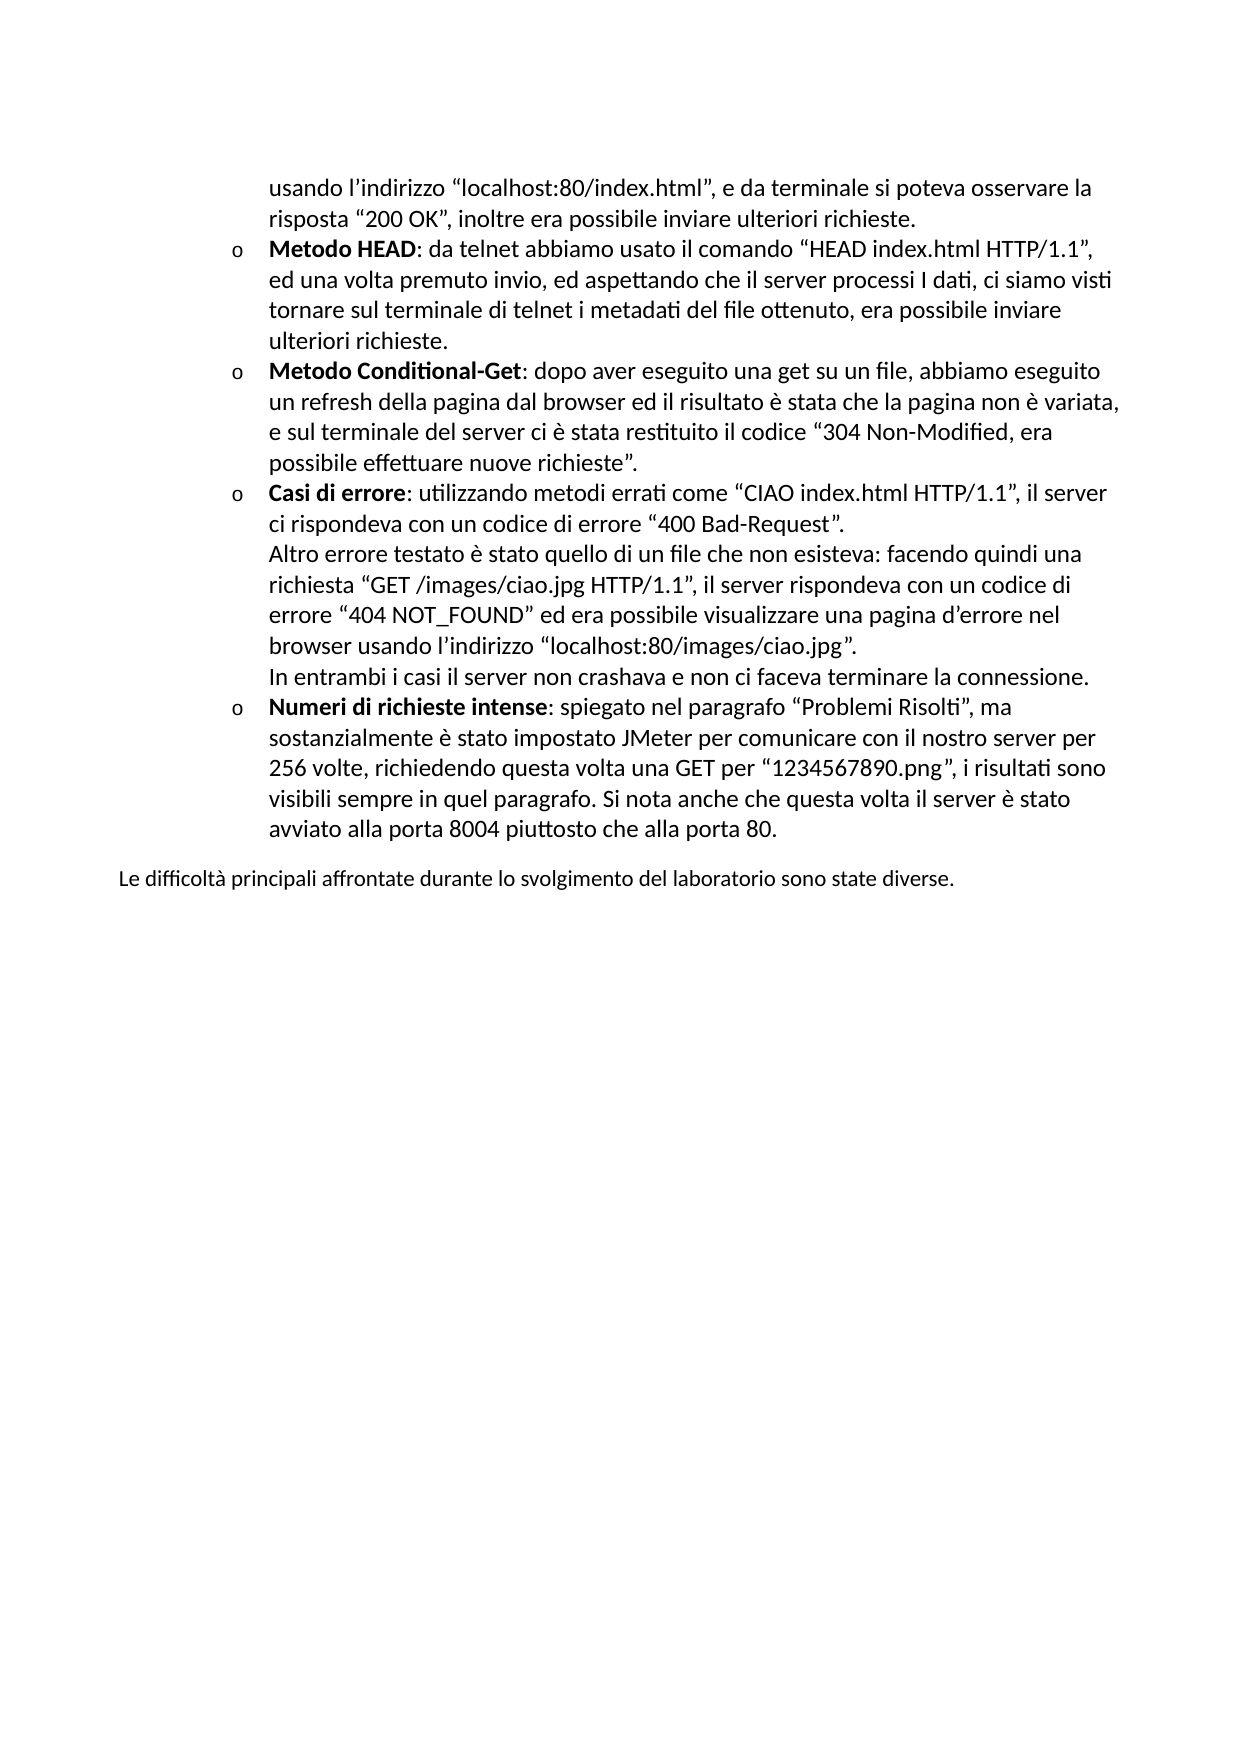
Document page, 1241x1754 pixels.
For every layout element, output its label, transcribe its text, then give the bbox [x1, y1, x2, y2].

list Numeri di richieste intense: spiegato nel paragrafo “Problemi Risolti”, ma sostanzialmente è stato impostato JMeter per comunicare con il nostro server per 256 volte, richiedendo questa volta una GET per “1234567890.png”, i risultati sono visibili sempre in quel paragrafo. Si nota anche che questa volta il server è stato avviato alla porta 8004 piuttosto che alla porta 80. [231, 691, 1121, 844]
list usando l’indirizzo “localhost:80/index.html”, e da terminale si poteva osservare la risposta “200 OK”, inoltre era possibile inviare ulteriori richieste. [231, 172, 1121, 233]
text In entrambi i casi il server non crashava e non ci faceva terminare la connessione. [269, 661, 1121, 691]
list Metodo HEAD: da telnet abbiamo usato il comando “HEAD index.html HTTP/1.1”, ed una volta premuto invio, ed aspettando che il server processi I dati, ci siamo visti tornare sul terminale di telnet i metadati del file ottenuto, era possibile inviare ulteriori richieste. [231, 233, 1121, 355]
text Le difficoltà principali affrontate durante lo svolgimento del laboratorio sono state diverse. [119, 864, 1121, 893]
list Metodo Conditional-Get: dopo aver eseguito una get su un file, abbiamo eseguito un refresh della pagina dal browser ed il risultato è stata che la pagina non è variata, e sul terminale del server ci è stata restituito il codice “304 Non-Modified, era possibile effettuare nuove richieste”. [231, 355, 1121, 477]
list Casi di errore: utilizzando metodi errati come “CIAO index.html HTTP/1.1”, il server ci rispondeva con un codice di errore “400 Bad-Request”. [231, 477, 1121, 538]
text Altro errore testato è stato quello di un file che non esisteva: facendo quindi una richiesta “GET /images/ciao.jpg HTTP/1.1”, il server rispondeva con un codice di errore “404 NOT_FOUND” ed era possibile visualizzare una pagina d’errore nel browser usando l’indirizzo “localhost:80/images/ciao.jpg”. [269, 538, 1121, 661]
